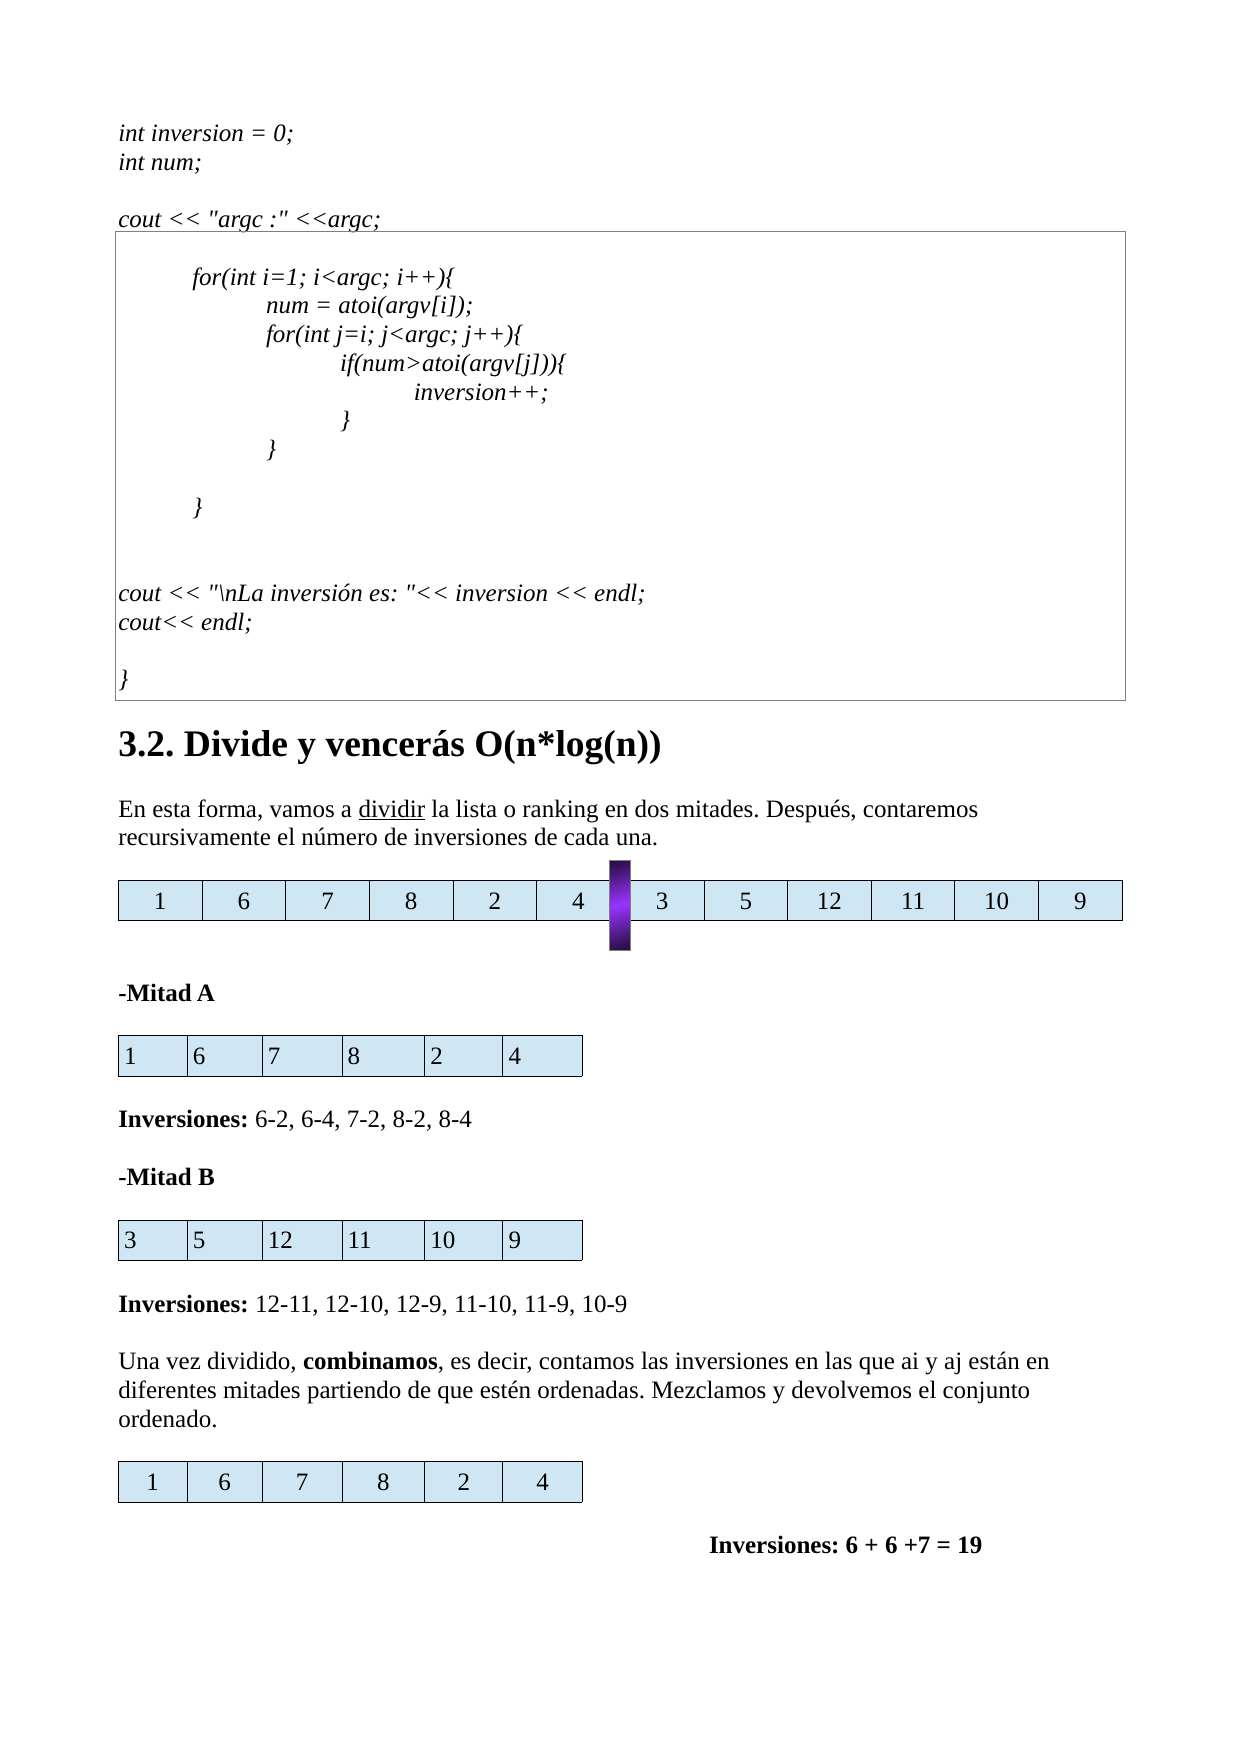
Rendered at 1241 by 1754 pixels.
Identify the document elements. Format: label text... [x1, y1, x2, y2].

table_header 7 [263, 1462, 342, 1502]
table_header 1 [119, 881, 202, 920]
table_header 2 [454, 881, 536, 920]
table_header 8 [343, 1036, 424, 1076]
table_header 5 [188, 1221, 262, 1260]
table_header 10 [955, 881, 1038, 920]
text num = atoi(argv[i]); [118, 291, 1122, 319]
text int num; [118, 147, 1122, 176]
text -Mitad A [118, 978, 1122, 1035]
text inversion++; [118, 377, 1122, 406]
text } [118, 406, 1122, 434]
table_header 9 [1039, 881, 1122, 920]
table_header 4 [503, 1036, 582, 1076]
table_header 5 [705, 881, 787, 920]
table_header 1 [119, 1462, 187, 1502]
table_header 2 [425, 1036, 502, 1076]
table_header 9 [503, 1221, 582, 1260]
table_header 7 [263, 1036, 342, 1076]
table_header 10 [425, 1221, 502, 1260]
table_header 11 [872, 881, 954, 920]
text Inversiones: 6-2, 6-4, 7-2, 8-2, 8-4 [118, 1104, 1122, 1133]
text for(int j=i; j<argc; j++){ [118, 319, 1122, 348]
table_header 7 [286, 881, 369, 920]
table_header 12 [263, 1221, 342, 1260]
text -Mitad B [118, 1162, 1122, 1191]
table_header 6 [203, 881, 285, 920]
table_header 6 [188, 1462, 262, 1502]
text } [118, 492, 1122, 521]
table_header 2 [425, 1462, 502, 1502]
text cout << "\nLa inversión es: "<< inversion << endl; [118, 578, 1122, 607]
table_header 4 [503, 1462, 582, 1502]
table_header 3 [631, 881, 704, 920]
text if(num>atoi(argv[j])){ [118, 348, 1122, 377]
text cout<< endl; [118, 607, 1122, 636]
text Inversiones: 12-11, 12-10, 12-9, 11-10, 11-9, 10-9 [118, 1289, 1122, 1317]
text Una vez dividido, combinamos, es decir, contamos las inversiones en las que ai y aj están en diferentes mitades partiendo de que estén ordenadas. Mezclamos y devolvemos el conjunto ordenado. [118, 1346, 1122, 1432]
text En esta forma, vamos a dividir la lista o ranking en dos mitades. Después, contaremos recursivamente el número de inversiones de cada una. [118, 794, 1122, 851]
table_header 1 [119, 1036, 187, 1076]
table_header 8 [370, 881, 453, 920]
text cout << "argc :" <<argc; [118, 204, 1122, 231]
text int inversion = 0; [118, 118, 1122, 147]
table_header 3 [119, 1221, 187, 1260]
table_header 6 [188, 1036, 262, 1076]
text 3.2. Divide y vencerás O(n*log(n)) [118, 722, 1122, 765]
text } [118, 434, 1122, 463]
text for(int i=1; i<argc; i++){ [118, 262, 1122, 291]
table_header 4 [537, 881, 609, 920]
table_header 8 [343, 1462, 424, 1502]
text } [118, 664, 1122, 693]
table_header 11 [343, 1221, 424, 1260]
text Inversiones: 6 + 6 +7 = 19 [118, 1530, 1122, 1559]
table_header 12 [788, 881, 871, 920]
